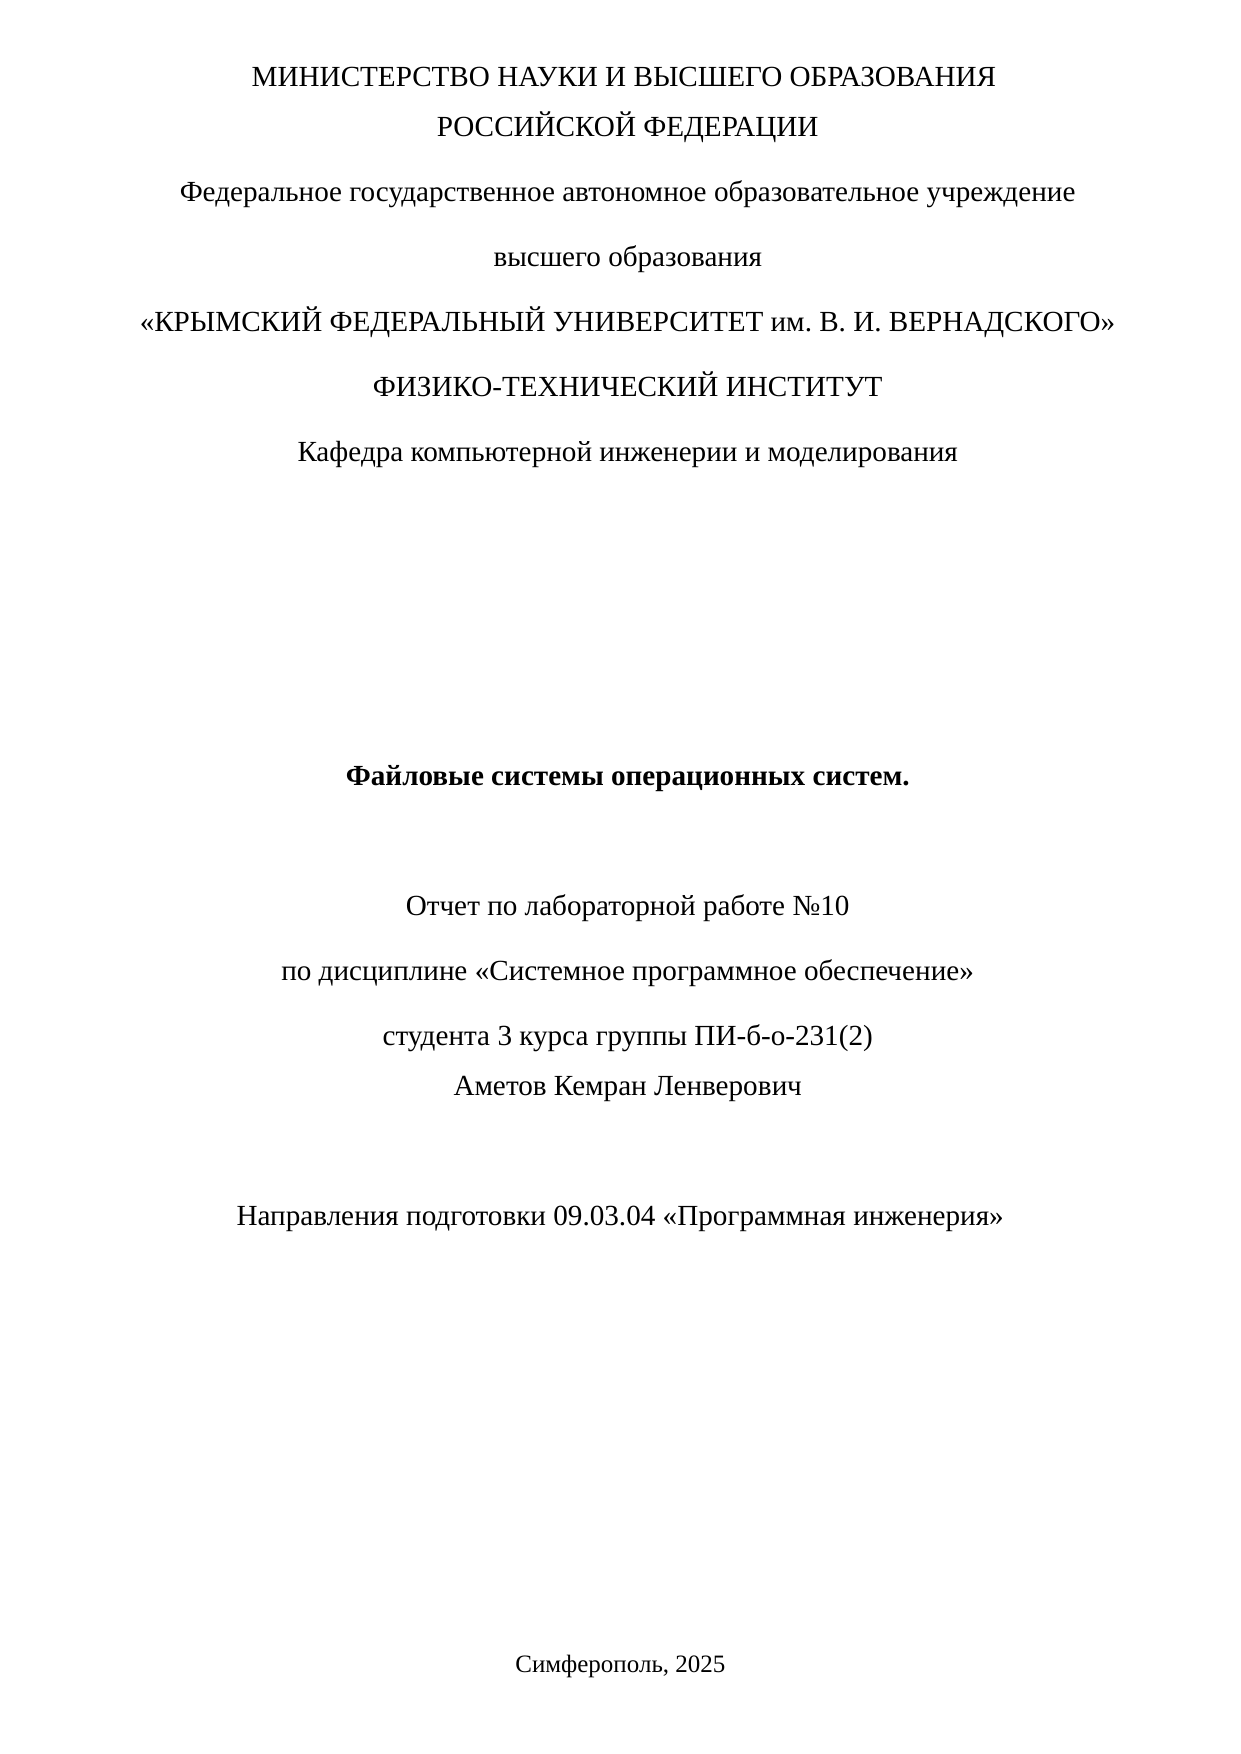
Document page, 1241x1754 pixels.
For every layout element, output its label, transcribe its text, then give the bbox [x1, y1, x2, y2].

text Отчет по лабораторной работе №10 [59, 888, 1196, 922]
text студента 3 курса группы ПИ-б-о-231(2) Аметов Кемран Ленверович [59, 1018, 1196, 1102]
text Симферополь, 2025 [59, 1649, 1181, 1677]
text Направления подготовки 09.03.04 «Программная инженерия» [59, 1198, 1181, 1275]
text высшего образования [59, 239, 1196, 273]
text Федеральное государственное автономное образовательное учреждение [59, 174, 1196, 208]
text по дисциплине «Системное программное обеспечение» [59, 953, 1196, 987]
text «КРЫМСКИЙ ФЕДЕРАЛЬНЫЙ УНИВЕРСИТЕТ им. В. И. ВЕРНАДСКОГО» [59, 304, 1196, 338]
text ФИЗИКО-ТЕХНИЧЕСКИЙ ИНСТИТУТ [59, 369, 1196, 402]
text Кафедра компьютерной инженерии и моделирования [59, 434, 1196, 467]
text МИНИСТЕРСТВО НАУКИ И ВЫСШЕГО ОБРАЗОВАНИЯ РОССИЙСКОЙ ФЕДЕРАЦИИ [59, 59, 1196, 143]
text Файловые системы операционных систем. [59, 758, 1196, 792]
